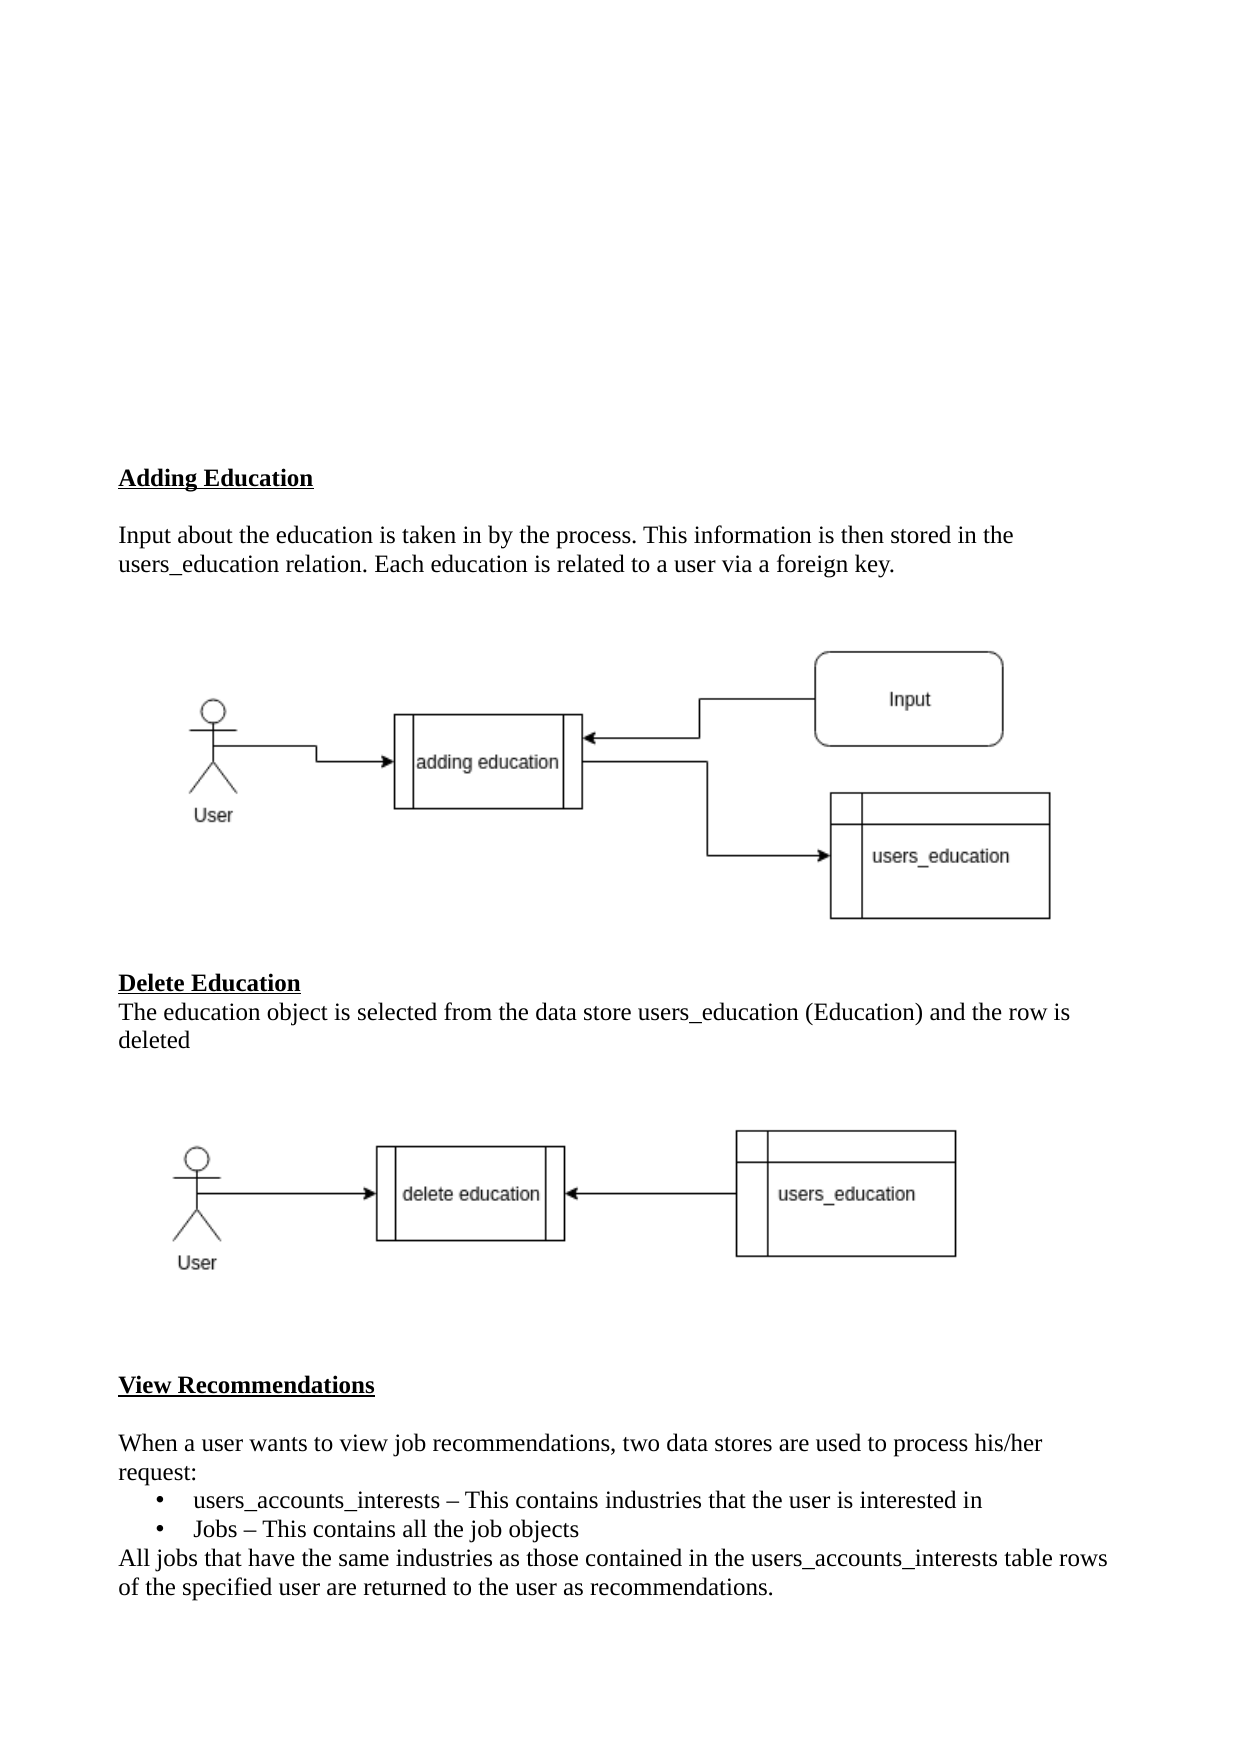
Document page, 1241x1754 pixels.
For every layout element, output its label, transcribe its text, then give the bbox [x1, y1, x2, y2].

text Adding Education [118, 463, 1122, 492]
list users_accounts_interests – This contains industries that the user is interested in [156, 1485, 1122, 1514]
text When a user wants to view job recommendations, two data stores are used to process his/her request: [118, 1428, 1122, 1485]
list Jobs – This contains all the job objects [156, 1514, 1122, 1543]
text The education object is selected from the data store users_education (Education) and the row is deleted [118, 997, 1122, 1054]
text All jobs that have the same industries as those contained in the users_accounts_interests table rows of the specified user are returned to the user as recommendations. [118, 1543, 1122, 1600]
text View Recommendations [118, 1370, 1122, 1399]
text Delete Education [118, 664, 1122, 997]
text Input about the education is taken in by the process. This information is then stored in the users_education relation. Each education is related to a user via a foreign key. [118, 521, 1122, 578]
